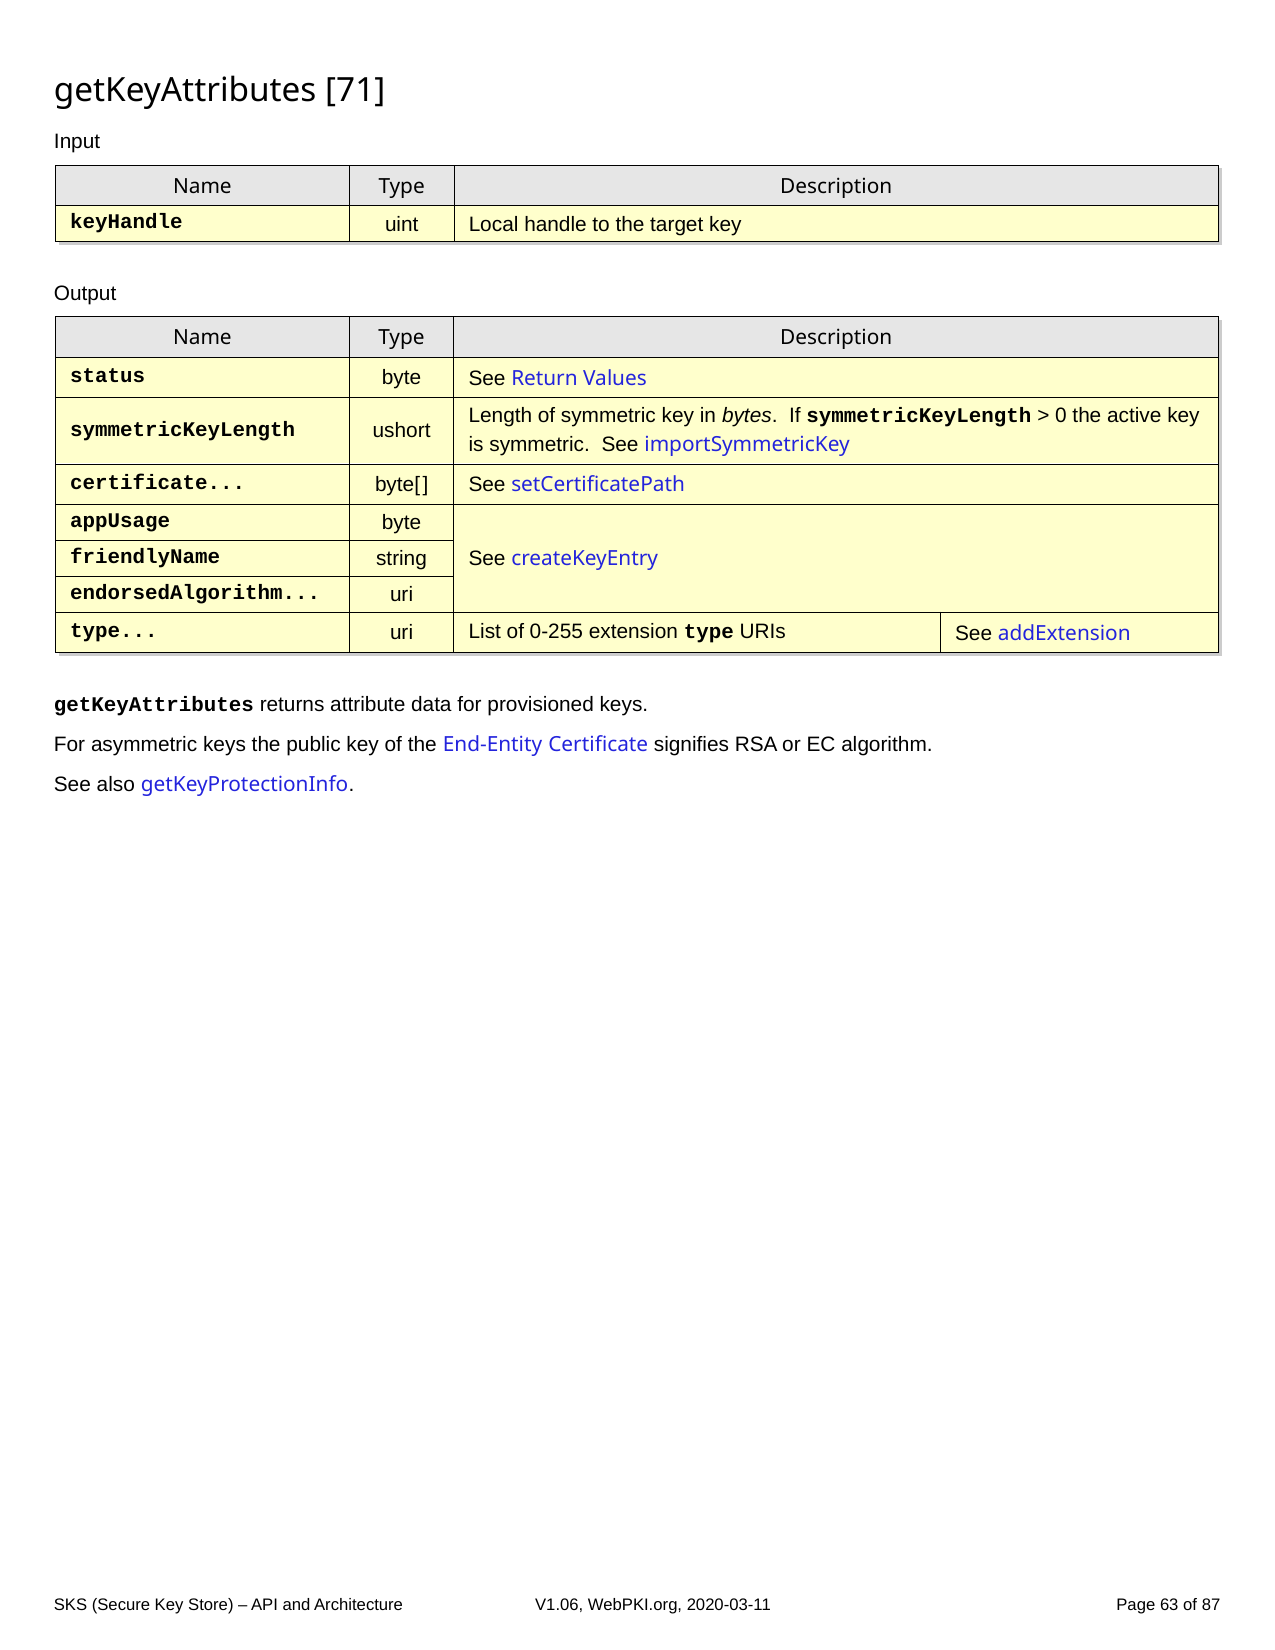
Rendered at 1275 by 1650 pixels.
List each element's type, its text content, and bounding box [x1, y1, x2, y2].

table_cell string [350, 541, 453, 576]
table_header Description [455, 166, 1218, 205]
table_cell Local handle to the target key [455, 206, 1218, 241]
table_cell ‎See setCertificatePath [454, 465, 1218, 504]
table_cell See Return Values [454, 358, 1218, 397]
table_header Type [350, 166, 454, 205]
table_header Description [454, 317, 1218, 357]
table_cell appUsage [56, 505, 349, 540]
text Input [54, 129, 1221, 153]
table_cell uri [350, 577, 453, 612]
text See also getKeyProtectionInfo. [54, 769, 1221, 798]
table_header Name [56, 166, 349, 205]
table_cell See addExtension [941, 613, 1218, 652]
table_cell uint [350, 206, 454, 241]
table_cell keyHandle [56, 206, 349, 241]
table_header Name [56, 317, 349, 357]
table_cell endorsedAlgorithm... [56, 577, 349, 612]
table_cell uri [350, 613, 453, 652]
text getKeyAttributes returns attribute data for provisioned keys. [54, 691, 1221, 717]
table_cell List of 0-255 extension type URIs [454, 613, 940, 652]
table_cell type... [56, 613, 349, 652]
table_cell byte [350, 358, 453, 397]
text Output [54, 281, 1221, 304]
table_cell ‎See createKeyEntry [454, 505, 1218, 540]
table_cell byte⁮[ ] [350, 465, 453, 504]
table_cell symmetricKeyLength [56, 398, 349, 463]
subtitle getKeyAttributes [71] [54, 66, 1221, 111]
table_cell certificate... [56, 465, 349, 504]
table_cell friendlyName [56, 541, 349, 576]
text For asymmetric keys the public key of the End-Entity Certificate signifies RSA or EC algorithm. [54, 729, 1221, 757]
table_cell byte [350, 505, 453, 540]
table_cell Length of symmetric key in bytes. If symmetricKeyLength > 0 the active key is symmetric. See importSymmetricKey [454, 398, 1218, 463]
table_cell ushort [350, 398, 453, 463]
table_cell status [56, 358, 349, 397]
table_header Type [350, 317, 453, 357]
